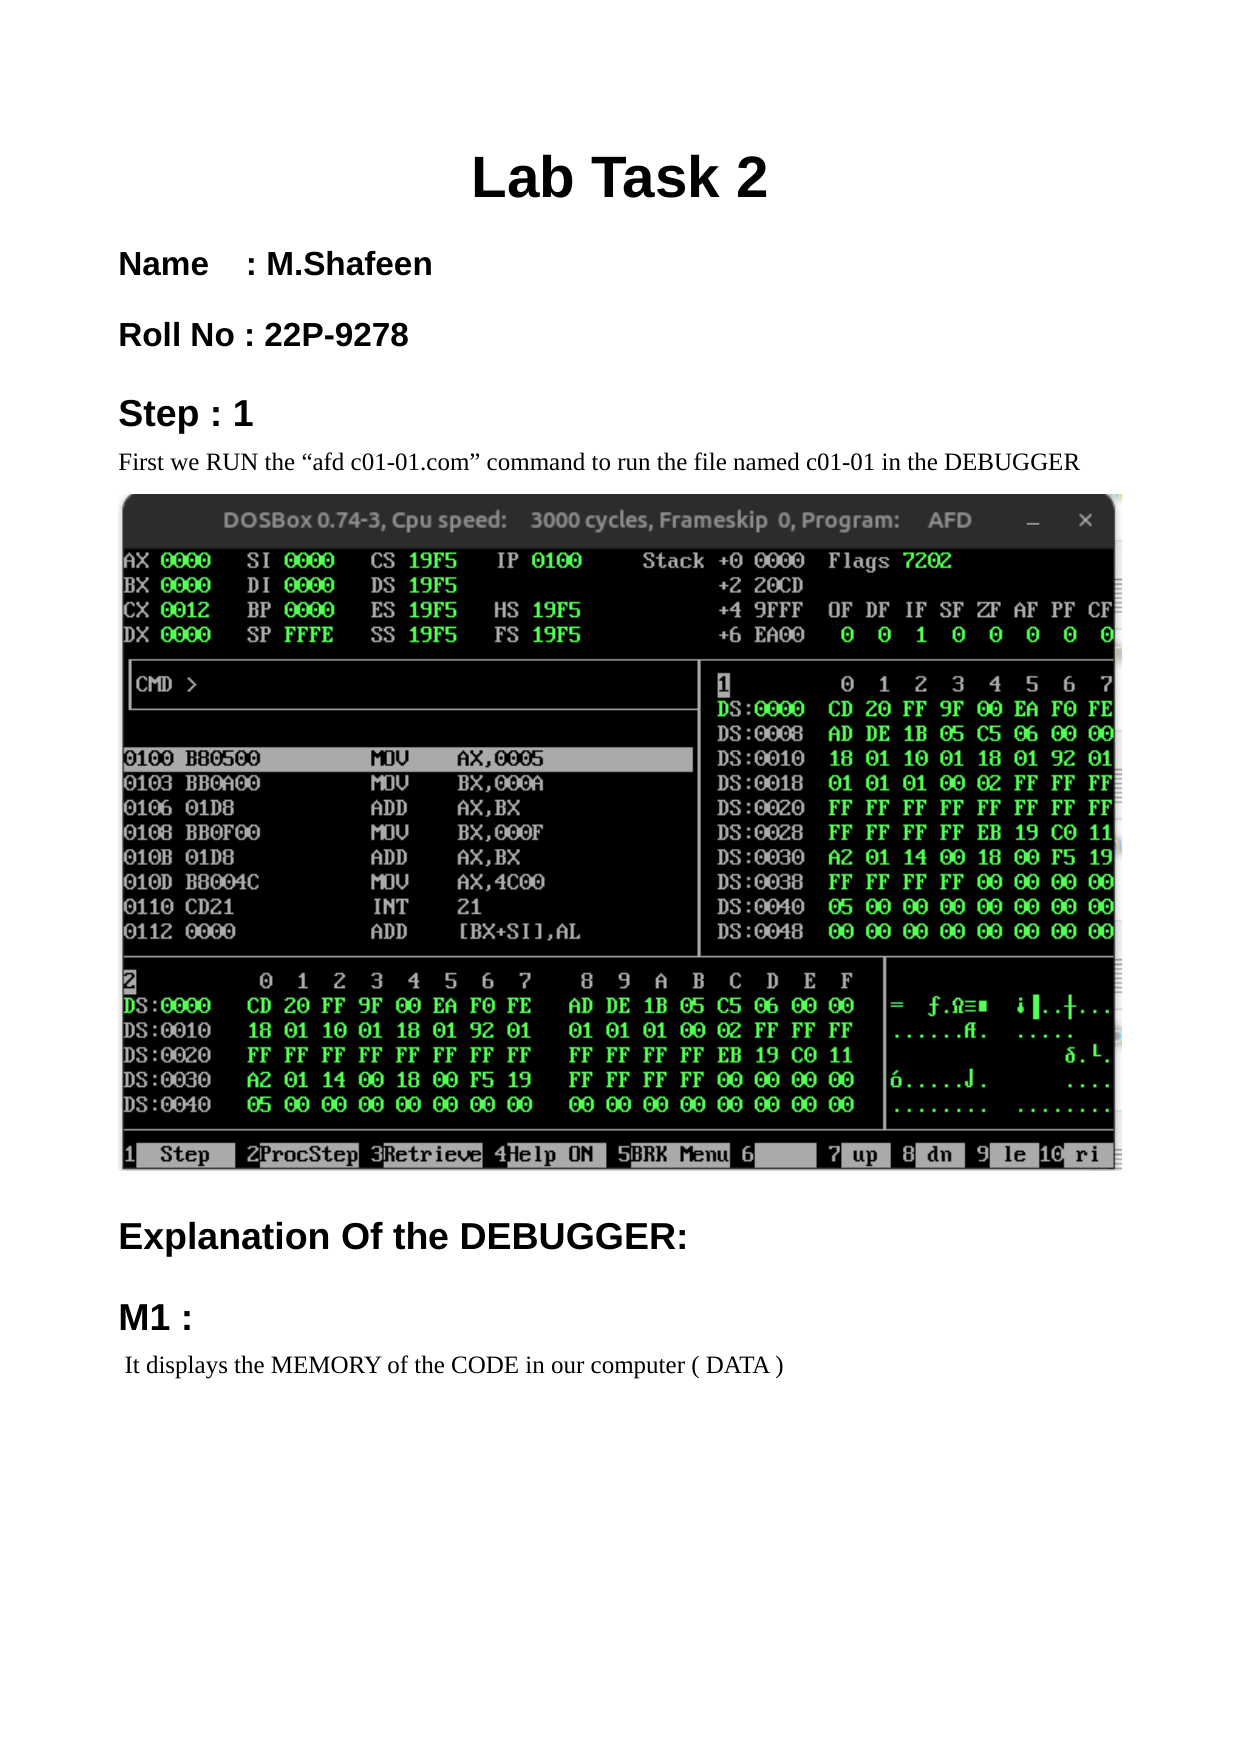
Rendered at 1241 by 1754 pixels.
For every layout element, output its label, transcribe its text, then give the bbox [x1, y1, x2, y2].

subtitle Name : M.Shafeen [118, 243, 1122, 282]
subtitle Roll No : 22P-9278 [118, 315, 1122, 354]
title Lab Task 2 [118, 143, 1122, 210]
subtitle M1 : [118, 1295, 1122, 1338]
picture [118, 494, 1123, 1171]
subtitle Explanation Of the DEBUGGER: [118, 1171, 1122, 1257]
text First we RUN the “afd c01-01.com” command to run the file named c01-01 in the DEBUGGER [118, 447, 1122, 476]
text It displays the MEMORY of the CODE in our computer ( DATA ) [118, 1350, 1122, 1379]
subtitle Step : 1 [118, 391, 1122, 434]
